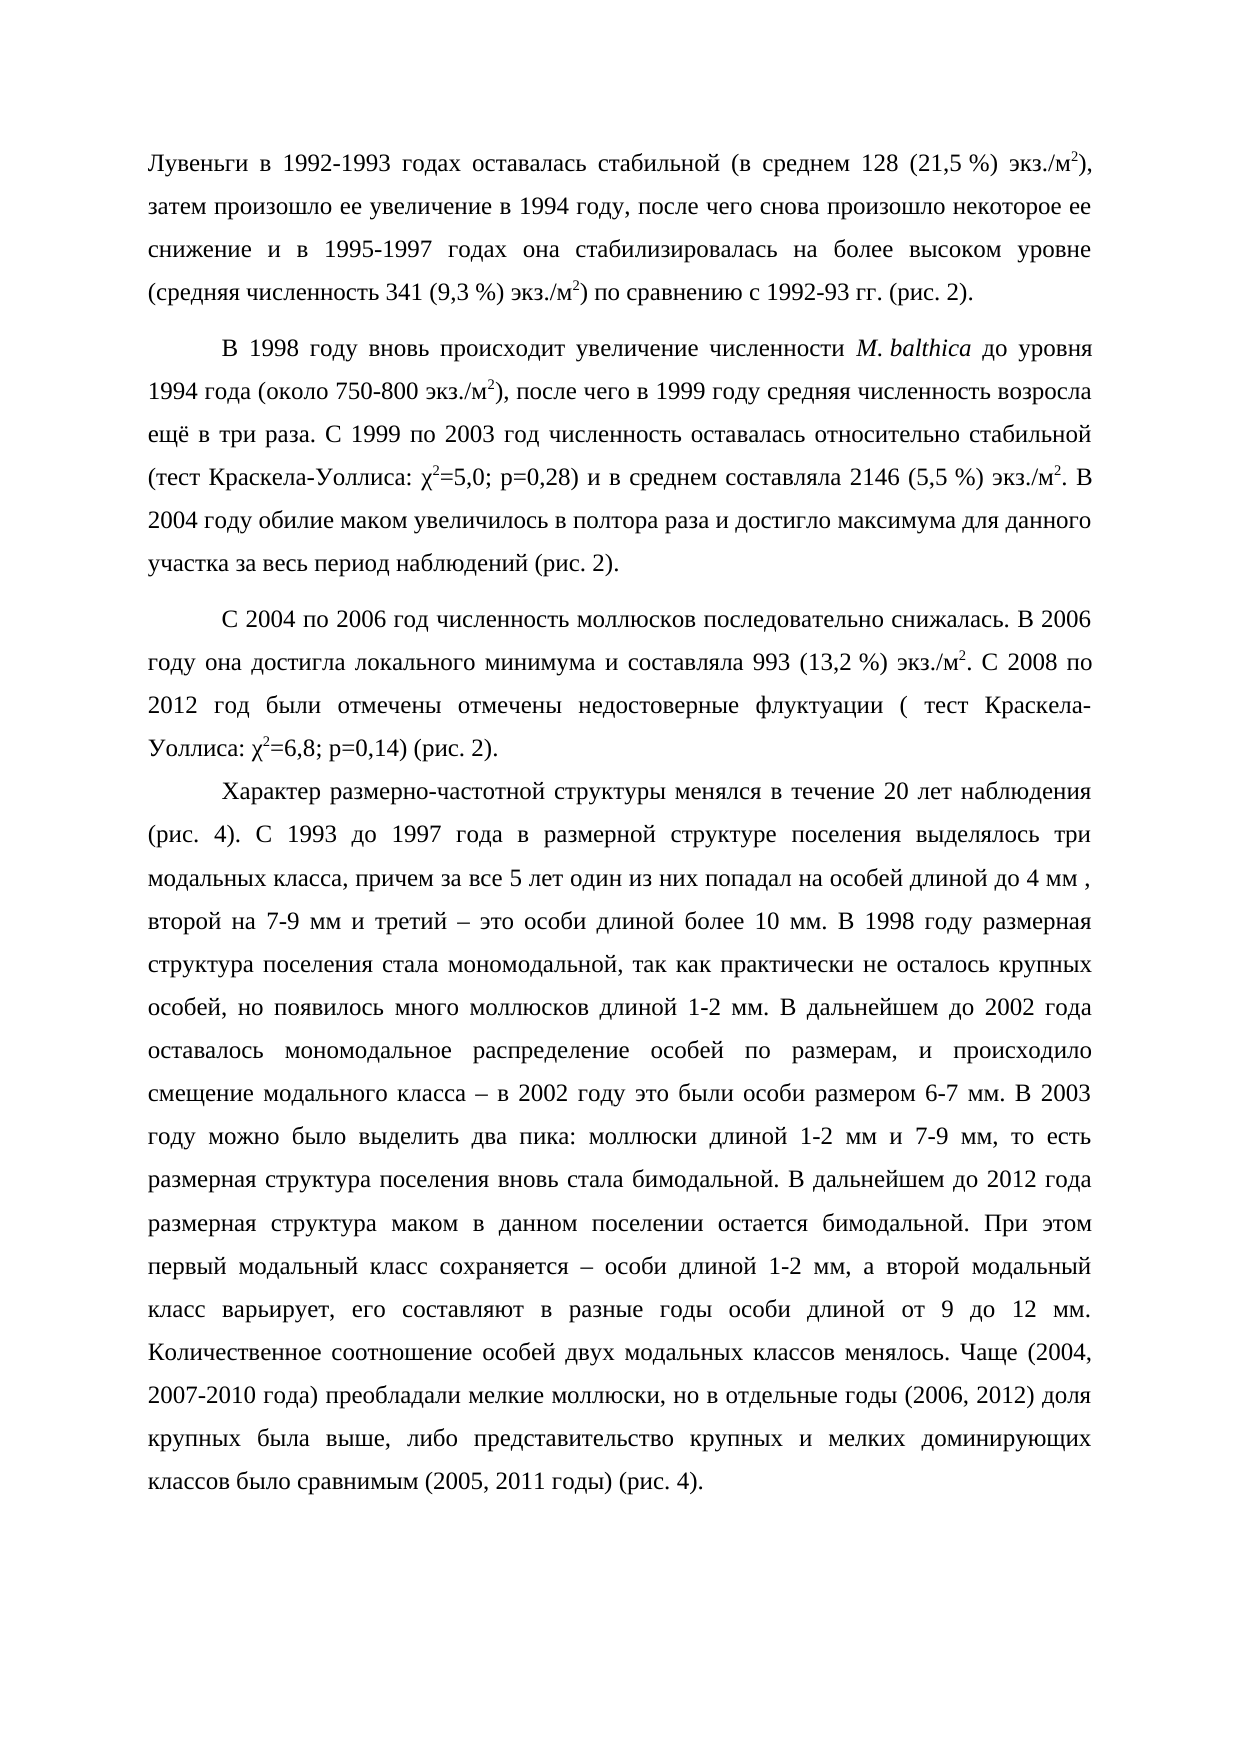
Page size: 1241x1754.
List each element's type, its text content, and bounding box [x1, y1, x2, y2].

text В 1998 году вновь происходит увеличение численности M. balthica до уровня 1994 года (около 750-800 экз./м2), после чего в 1999 году средняя численность возросла ещё в три раза. С 1999 по 2003 год численность оставалась относительно стабильной (тест Краскела-Уоллиса: χ2=5,0; p=0,28) и в среднем составляла 2146 (5,5 %) экз./м2. В 2004 году обилие маком увеличилось в полтора раза и достигло максимума для данного участка за весь период наблюдений (рис. 2). [148, 333, 1093, 577]
text С 2004 по 2006 год численность моллюсков последовательно снижалась. В 2006 году она достигла локального минимума и составляла 993 (13,2 %) экз./м2. С 2008 по 2012 год были отмечены отмечены недостоверные флуктуации ( тест Краскела-Уоллиса: χ2=6,8; p=0,14) (рис. 2). [148, 604, 1093, 762]
text Лувеньги в 1992-1993 годах оставалась стабильной (в среднем 128 (21,5 %) экз./м2), затем произошло ее увеличение в 1994 году, после чего снова произошло некоторое ее снижение и в 1995-1997 годах она стабилизировалась на более высоком уровне (средняя численность 341 (9,3 %) экз./м2) по сравнению с 1992-93 гг. (рис. 2). [148, 148, 1093, 306]
text Характер размерно-частотной структуры менялся в течение 20 лет наблюдения (рис. 4). С 1993 до 1997 года в размерной структуре поселения выделялось три модальных класса, причем за все 5 лет один из них попадал на особей длиной до 4 мм , второй на 7-9 мм и третий – это особи длиной более 10 мм. В 1998 году размерная структура поселения стала мономодальной, так как практически не осталось крупных особей, но появилось много моллюсков длиной 1-2 мм. В дальнейшем до 2002 года оставалось мономодальное распределение особей по размерам, и происходило смещение модального класса – в 2002 году это были особи размером 6-7 мм. В 2003 году можно было выделить два пика: моллюски длиной 1-2 мм и 7-9 мм, то есть размерная структура поселения вновь стала бимодальной. В дальнейшем до 2012 года размерная структура маком в данном поселении остается бимодальной. При этом первый модальный класс сохраняется – особи длиной 1-2 мм, а второй модальный класс варьирует, его составляют в разные годы особи длиной от 9 до 12 мм. Количественное соотношение особей двух модальных классов менялось. Чаще (2004, 2007-2010 года) преобладали мелкие моллюски, но в отдельные годы (2006, 2012) доля крупных была выше, либо представительство крупных и мелких доминирующих классов было сравнимым (2005, 2011 годы) (рис. 4). [148, 776, 1093, 1495]
